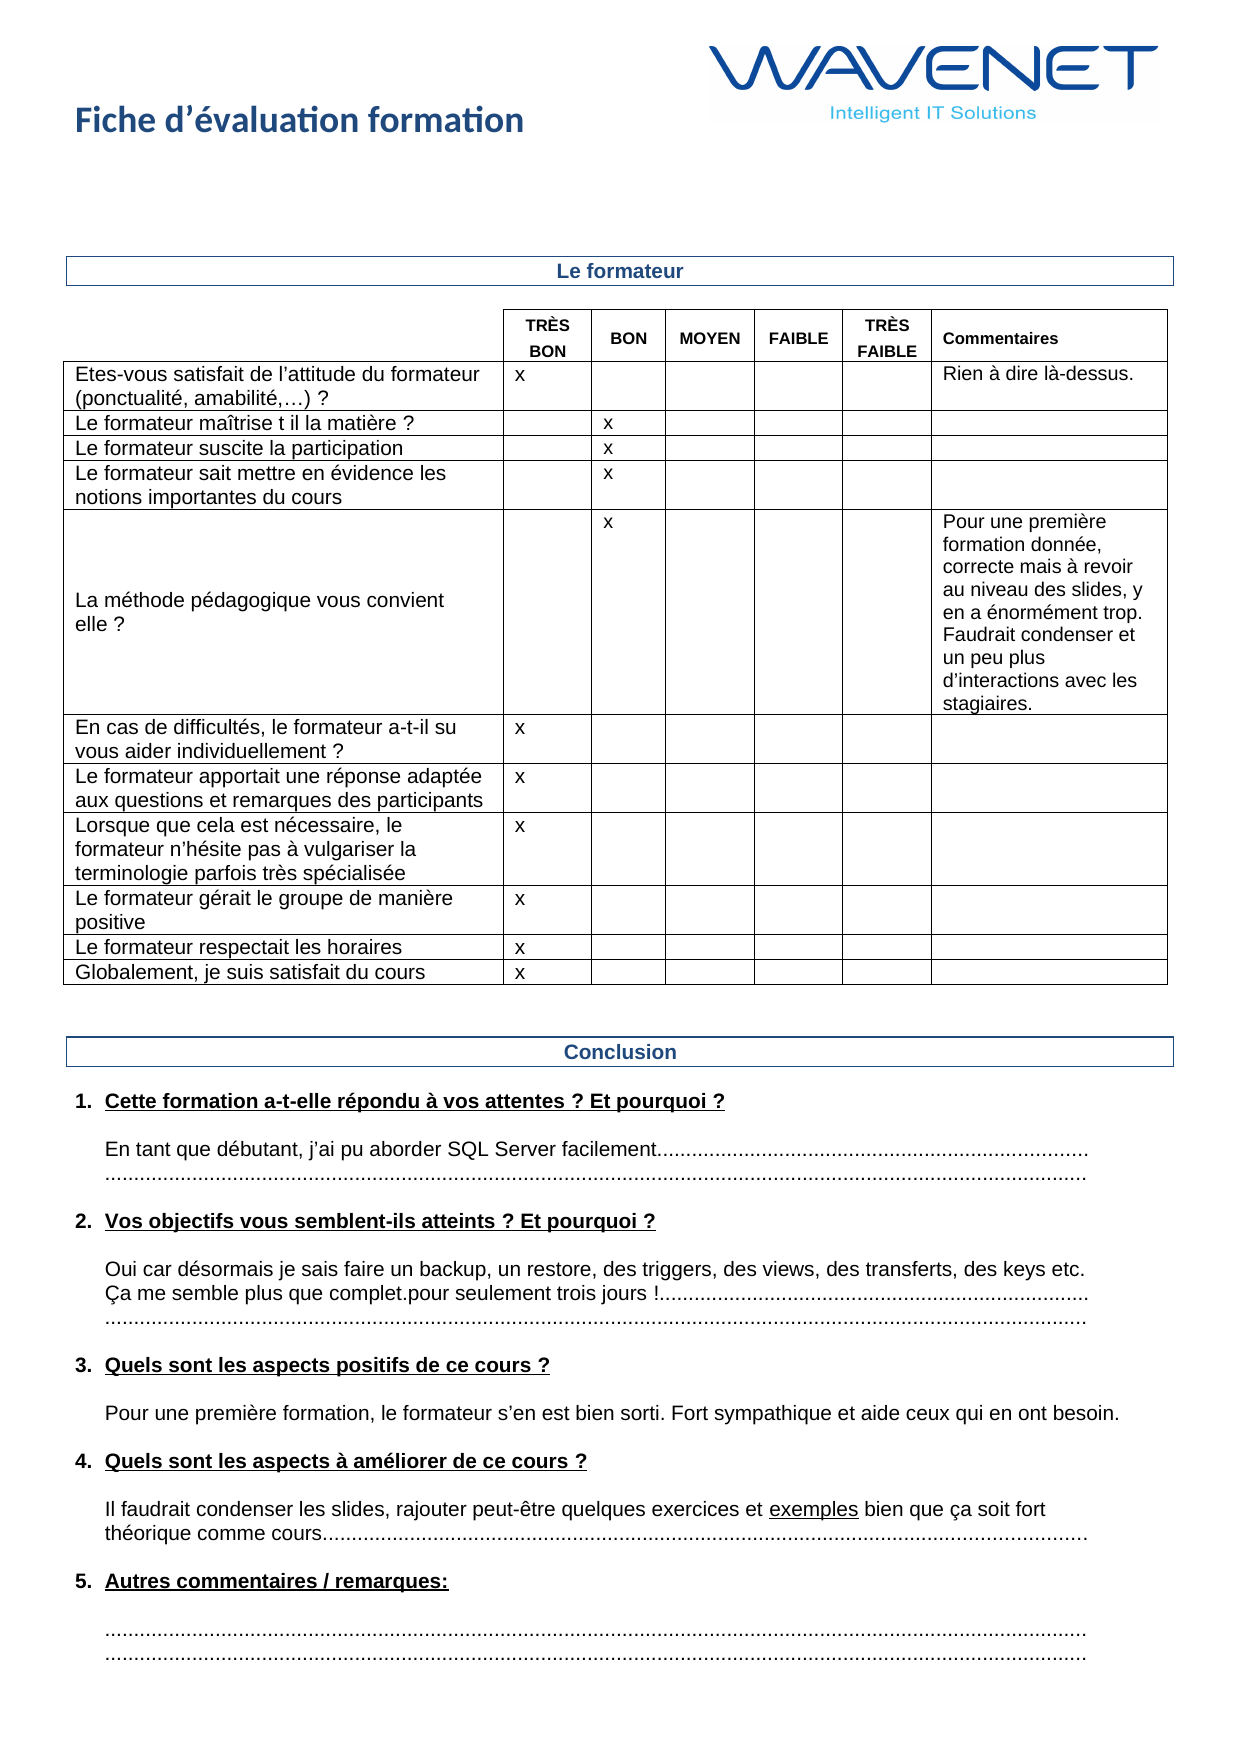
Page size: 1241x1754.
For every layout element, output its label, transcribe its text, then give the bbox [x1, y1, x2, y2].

table_cell [932, 764, 1167, 812]
table_cell [843, 935, 931, 959]
table_cell [755, 715, 842, 763]
table_cell En cas de difficultés, le formateur a-t-il su vous aider individuellement ? [64, 715, 503, 763]
table_header TRÈS FAIBLE [843, 310, 931, 361]
table_cell Le formateur apportait une réponse adaptée aux questions et remarques des participants [64, 764, 503, 812]
table_cell [504, 461, 591, 509]
table_cell [932, 715, 1167, 763]
table_cell x [592, 436, 665, 460]
table_cell [504, 436, 591, 460]
list Autres commentaires / remarques: [75, 1568, 1198, 1592]
table_cell [666, 362, 754, 410]
table_cell Le formateur suscite la participation [64, 436, 503, 460]
table_cell [932, 436, 1167, 460]
table_header TRÈS BON [504, 310, 591, 361]
table_cell [843, 715, 931, 763]
table_cell [592, 935, 665, 959]
table_cell [932, 813, 1167, 885]
list Quels sont les aspects à améliorer de ce cours ? [75, 1449, 1198, 1473]
table_cell [932, 886, 1167, 934]
table_cell [666, 436, 754, 460]
table_cell Le formateur gérait le groupe de manière positive [64, 886, 503, 934]
text En tant que débutant, j’ai pu aborder SQL Server facilement. [104, 1137, 1198, 1161]
table_cell [592, 886, 665, 934]
table_cell [666, 960, 754, 984]
text Il faudrait condenser les slides, rajouter peut-être quelques exercices et exemples bien que ça soit fort théorique comme cours. [104, 1497, 1198, 1544]
table_header Commentaires [932, 310, 1167, 361]
table_cell [666, 461, 754, 509]
table_cell Lorsque que cela est nécessaire, le formateur n’hésite pas à vulgariser la terminologie parfois très spécialisée [64, 813, 503, 885]
table_cell [592, 362, 665, 410]
table_cell [755, 510, 842, 714]
table_header FAIBLE [755, 310, 842, 361]
table_cell [504, 510, 591, 714]
table_cell [932, 960, 1167, 984]
table_cell x [504, 764, 591, 812]
table_cell x [592, 510, 665, 714]
table_cell [843, 960, 931, 984]
table_cell [755, 461, 842, 509]
table_cell x [504, 935, 591, 959]
table_cell Etes-vous satisfait de l’attitude du formateur (ponctualité, amabilité,…) ? [64, 362, 503, 410]
table_cell [843, 411, 931, 435]
subtitle Conclusion [67, 1038, 1173, 1066]
table_cell x [592, 461, 665, 509]
table_cell Le formateur sait mettre en évidence les notions importantes du cours [64, 461, 503, 509]
table_header BON [592, 310, 665, 361]
text Ça me semble plus que complet.pour seulement trois jours ! [104, 1281, 1198, 1305]
list Cette formation a-t-elle répondu à vos attentes ? Et pourquoi ? [75, 1089, 1198, 1113]
table_cell [755, 764, 842, 812]
table_cell x [592, 411, 665, 435]
table_cell [843, 886, 931, 934]
table_cell [843, 510, 931, 714]
table_cell [755, 935, 842, 959]
picture [707, 44, 1160, 123]
table_cell [666, 813, 754, 885]
table_cell Pour une première formation donnée, correcte mais à revoir au niveau des slides, y en a énormément trop. Faudrait condenser et un peu plus d’interactions avec les stagiaires. [932, 510, 1167, 714]
table_cell [592, 960, 665, 984]
table_cell [755, 362, 842, 410]
table_cell [666, 715, 754, 763]
table_cell Globalement, je suis satisfait du cours [64, 960, 503, 984]
table_cell [843, 436, 931, 460]
table_cell [755, 960, 842, 984]
table_cell Rien à dire là-dessus. [932, 362, 1167, 410]
table_header [64, 309, 503, 361]
table_cell [932, 411, 1167, 435]
table_cell [666, 935, 754, 959]
subtitle Le formateur [67, 257, 1173, 285]
table_cell [666, 764, 754, 812]
table_cell [932, 461, 1167, 509]
table_cell [592, 715, 665, 763]
table_cell x [504, 813, 591, 885]
list Vos objectifs vous semblent-ils atteints ? Et pourquoi ? [75, 1209, 1198, 1233]
text Pour une première formation, le formateur s’en est bien sorti. Fort sympathique et aide ceux qui en ont besoin. [104, 1401, 1198, 1425]
list Quels sont les aspects positifs de ce cours ? [75, 1353, 1198, 1377]
table_cell x [504, 362, 591, 410]
table_cell [843, 362, 931, 410]
text Oui car désormais je sais faire un backup, un restore, des triggers, des views, des transferts, des keys etc. [104, 1257, 1198, 1281]
table_cell x [504, 886, 591, 934]
table_cell [592, 813, 665, 885]
table_cell [666, 510, 754, 714]
table_cell Le formateur maîtrise t il la matière ? [64, 411, 503, 435]
table_cell [666, 886, 754, 934]
table_cell x [504, 960, 591, 984]
table_cell [755, 886, 842, 934]
table_cell [843, 813, 931, 885]
table_cell [843, 764, 931, 812]
table_cell [755, 813, 842, 885]
table_cell [843, 461, 931, 509]
table_cell x [504, 715, 591, 763]
table_cell [504, 411, 591, 435]
table_cell La méthode pédagogique vous convient elle ? [64, 510, 503, 714]
table_cell [755, 411, 842, 435]
table_header MOYEN [666, 310, 754, 361]
table_cell [666, 411, 754, 435]
table_cell [932, 935, 1167, 959]
table_cell Le formateur respectait les horaires [64, 935, 503, 959]
table_cell [755, 436, 842, 460]
table_cell [592, 764, 665, 812]
